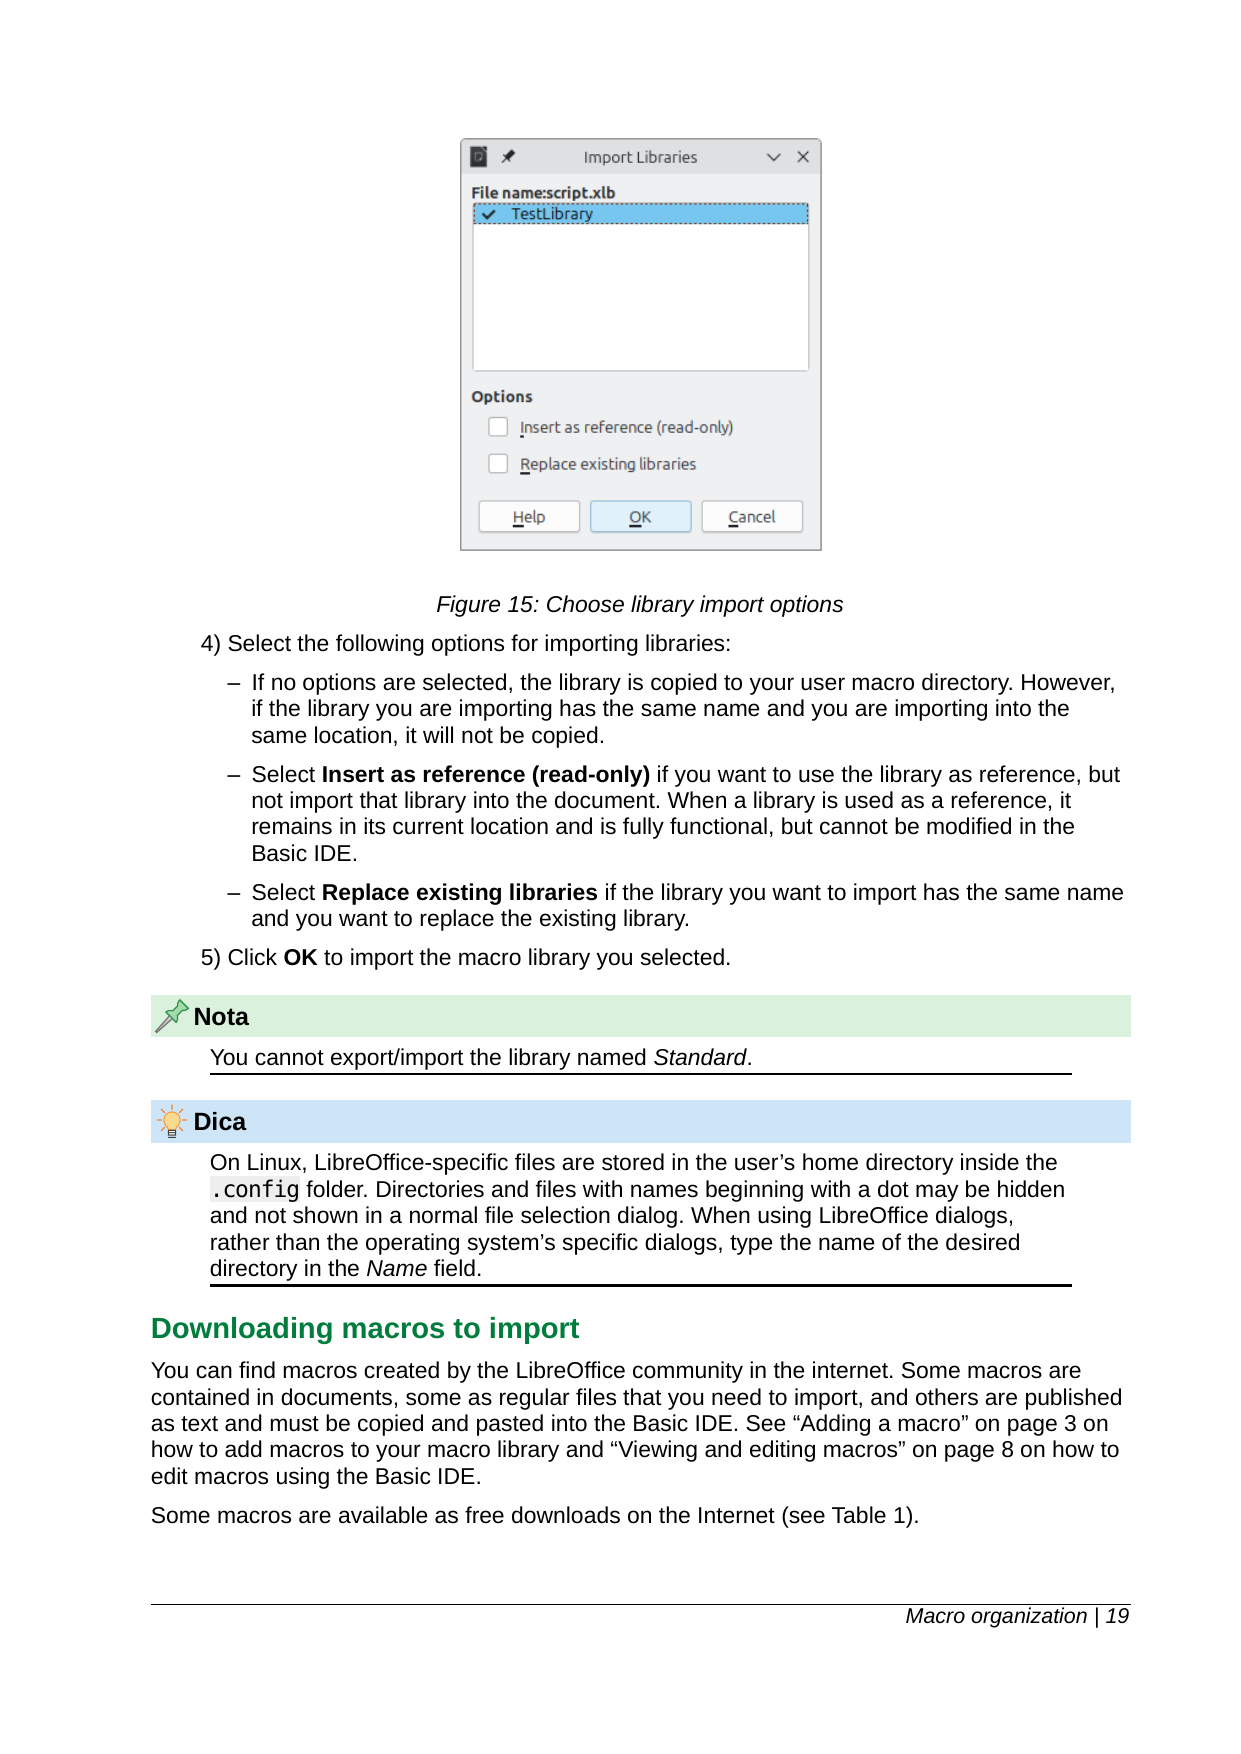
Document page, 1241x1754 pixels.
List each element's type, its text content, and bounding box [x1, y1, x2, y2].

list Click OK to import the macro library you selected. [227, 944, 1131, 970]
list Select Replace existing libraries if the library you want to import has the same name and you want to replace the existing library. [227, 878, 1131, 931]
text You can find macros created by the LibreOffice community in the internet. Some macros are contained in documents, some as regular files that you need to import, and others are published as text and must be copied and pasted into the Basic IDE. See “Adding a macro” on page 3 on how to add macros to your macro library and “Viewing and editing macros” on page 8 on how to edit macros using the Basic IDE. [151, 1357, 1131, 1489]
list Select Insert as reference (read-only) if you want to use the library as reference, but not import that library into the document. When a library is used as a reference, it remains in its current location and is fully functional, but cannot be modified in the Basic IDE. [227, 761, 1131, 866]
subtitle Dica [151, 1100, 1131, 1143]
list Select the following options for importing libraries: [227, 630, 1131, 656]
list If no options are selected, the library is copied to your user macro directory. However, if the library you are importing has the same name and you are importing into the same location, it will not be copied. [227, 669, 1131, 748]
text You cannot export/import the library named Standard. [209, 1044, 1072, 1075]
picture [437, 121, 845, 579]
text Figure 15: Choose library import options [436, 591, 846, 618]
text Some macros are available as free downloads on the Internet (see Table 1). [151, 1502, 1131, 1528]
subtitle Nota [193, 995, 1131, 1037]
text On Linux, LibreOffice-specific files are stored in the user’s home directory inside the .config folder. Directories and files with names beginning with a dot may be hidden and not shown in a normal file selection dialog. When using LibreOffice dialogs, rather than the operating system’s specific dialogs, type the name of the desired directory in the Name field. [209, 1149, 1072, 1287]
subtitle Downloading macros to import [151, 1311, 1131, 1345]
